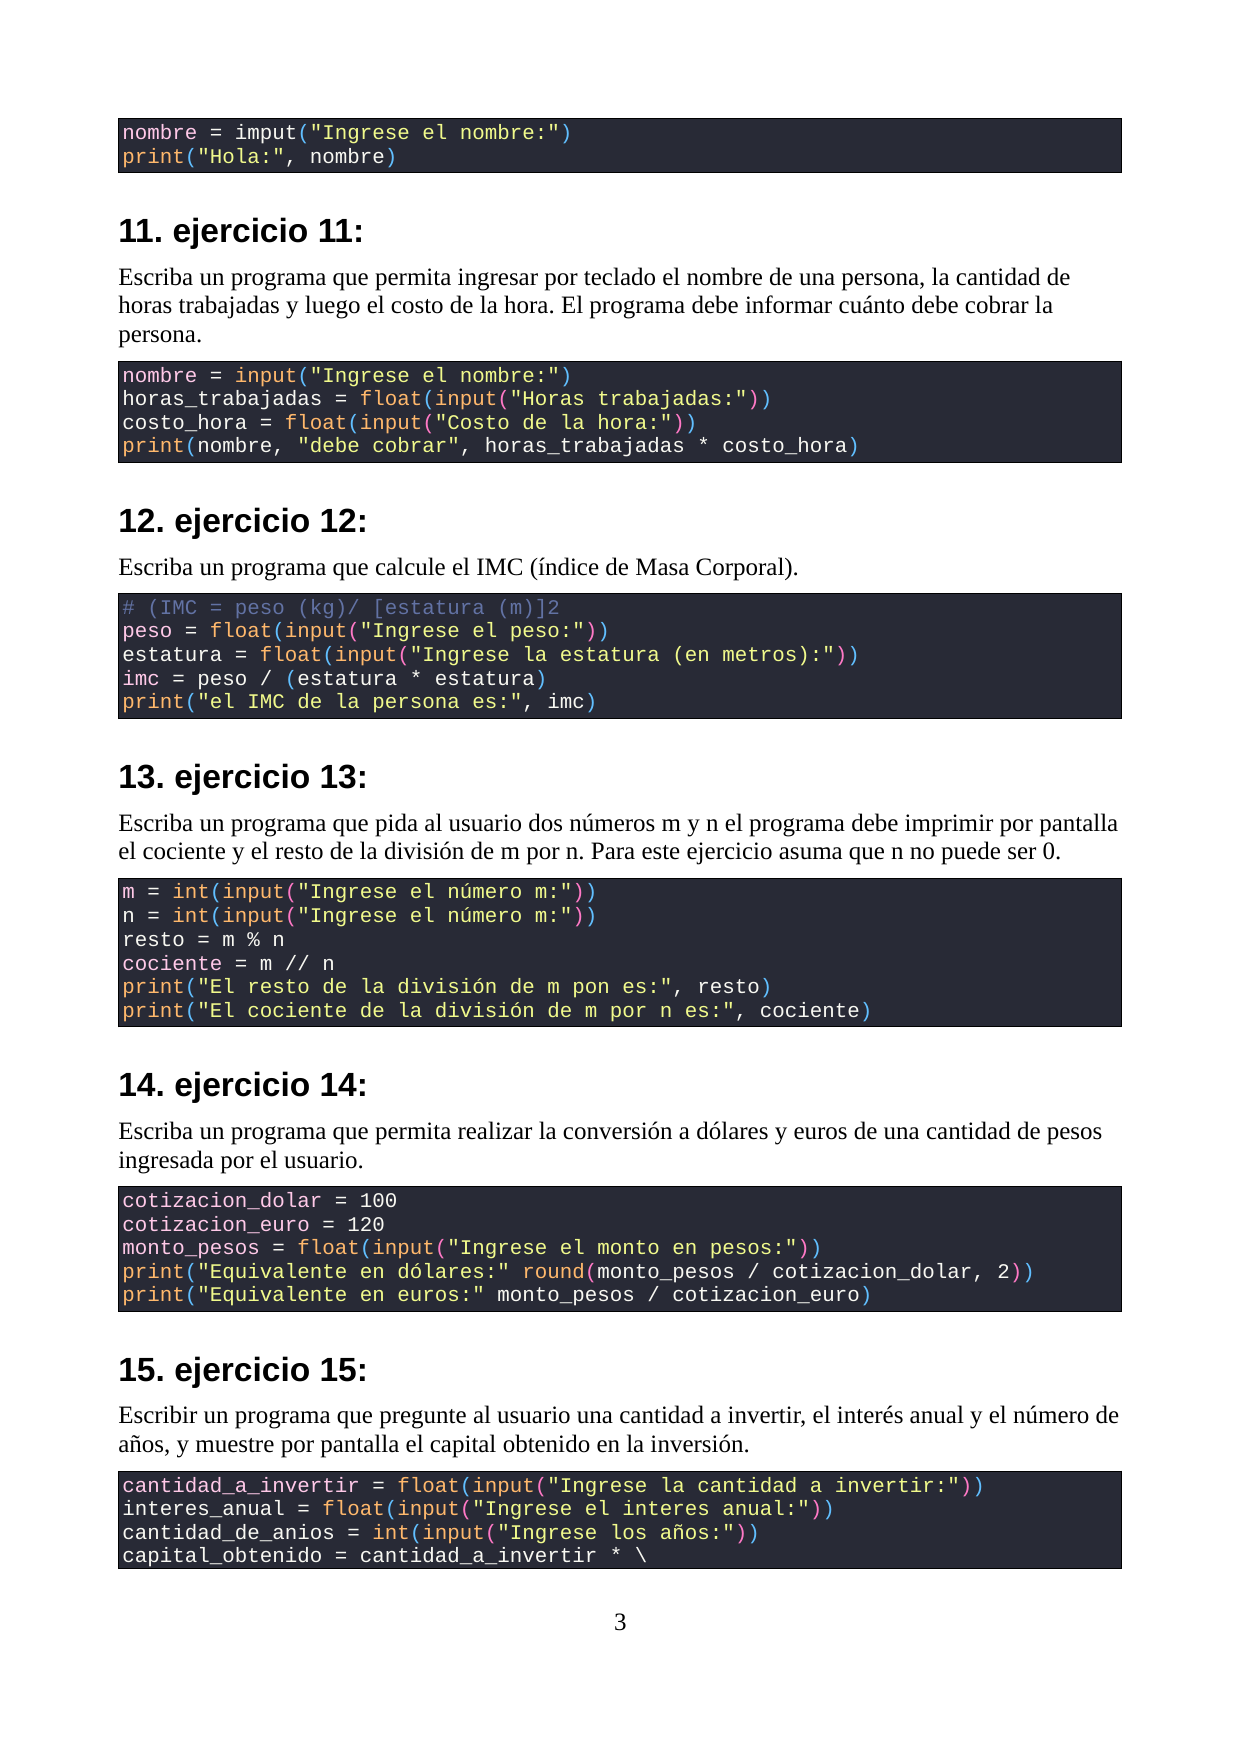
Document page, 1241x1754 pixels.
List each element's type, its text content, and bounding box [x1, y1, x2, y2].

text print("Hola:", nombre) [119, 142, 1121, 172]
text # (IMC = peso (kg)/ [estatura (m)]2 [119, 594, 1121, 617]
text peso = float(input("Ingrese el peso:")) [119, 617, 1121, 640]
text print("El cociente de la división de m por n es:", cociente) [119, 996, 1121, 1026]
text Escriba un programa que permita realizar la conversión a dólares y euros de una cantidad de pesos ingresada por el usuario. [118, 1116, 1122, 1173]
text cotizacion_euro = 120 [119, 1209, 1121, 1233]
text interes_anual = float(input("Ingrese el interes anual:")) [119, 1494, 1121, 1518]
text print("Equivalente en euros:" monto_pesos / cotizacion_euro) [119, 1281, 1121, 1311]
text cociente = m // n [119, 948, 1121, 972]
text print("Equivalente en dólares:" round(monto_pesos / cotizacion_dolar, 2)) [119, 1257, 1121, 1281]
text Escriba un programa que calcule el IMC (índice de Masa Corporal). [118, 552, 1122, 580]
text costo_hora = float(input("Costo de la hora:")) [119, 408, 1121, 432]
subtitle ejercicio 11: [118, 211, 1122, 249]
text horas_trabajadas = float(input("Horas trabajadas:")) [119, 384, 1121, 408]
text Escriba un programa que pida al usuario dos números m y n el programa debe imprimir por pantalla el cociente y el resto de la división de m por n. Para este ejercicio asuma que n no puede ser 0. [118, 808, 1122, 865]
subtitle ejercicio 13: [118, 756, 1122, 795]
text nombre = imput("Ingrese el nombre:") [119, 119, 1121, 142]
subtitle ejercicio 12: [118, 501, 1122, 539]
text Escriba un programa que permita ingresar por teclado el nombre de una persona, la cantidad de horas trabajadas y luego el costo de la hora. El programa debe informar cuánto debe cobrar la persona. [118, 262, 1122, 348]
subtitle ejercicio 14: [118, 1065, 1122, 1103]
text cotizacion_dolar = 100 [119, 1187, 1121, 1209]
text estatura = float(input("Ingrese la estatura (en metros):")) [119, 640, 1121, 664]
text print(nombre, "debe cobrar", horas_trabajadas * costo_hora) [119, 432, 1121, 462]
text capital_obtenido = cantidad_a_invertir * \ [119, 1542, 1121, 1568]
text print("El resto de la división de m pon es:", resto) [119, 972, 1121, 996]
text Escribir un programa que pregunte al usuario una cantidad a invertir, el interés anual y el número de años, y muestre por pantalla el capital obtenido en la inversión. [118, 1401, 1122, 1458]
text cantidad_de_anios = int(input("Ingrese los años:")) [119, 1518, 1121, 1542]
text m = int(input("Ingrese el número m:")) [119, 879, 1121, 901]
text imc = peso / (estatura * estatura) [119, 664, 1121, 687]
text n = int(input("Ingrese el número m:")) [119, 901, 1121, 925]
subtitle ejercicio 15: [118, 1349, 1122, 1388]
text nombre = input("Ingrese el nombre:") [119, 362, 1121, 384]
text cantidad_a_invertir = float(input("Ingrese la cantidad a invertir:")) [119, 1472, 1121, 1494]
text monto_pesos = float(input("Ingrese el monto en pesos:")) [119, 1233, 1121, 1257]
text resto = m % n [119, 925, 1121, 948]
text print("el IMC de la persona es:", imc) [119, 687, 1121, 718]
